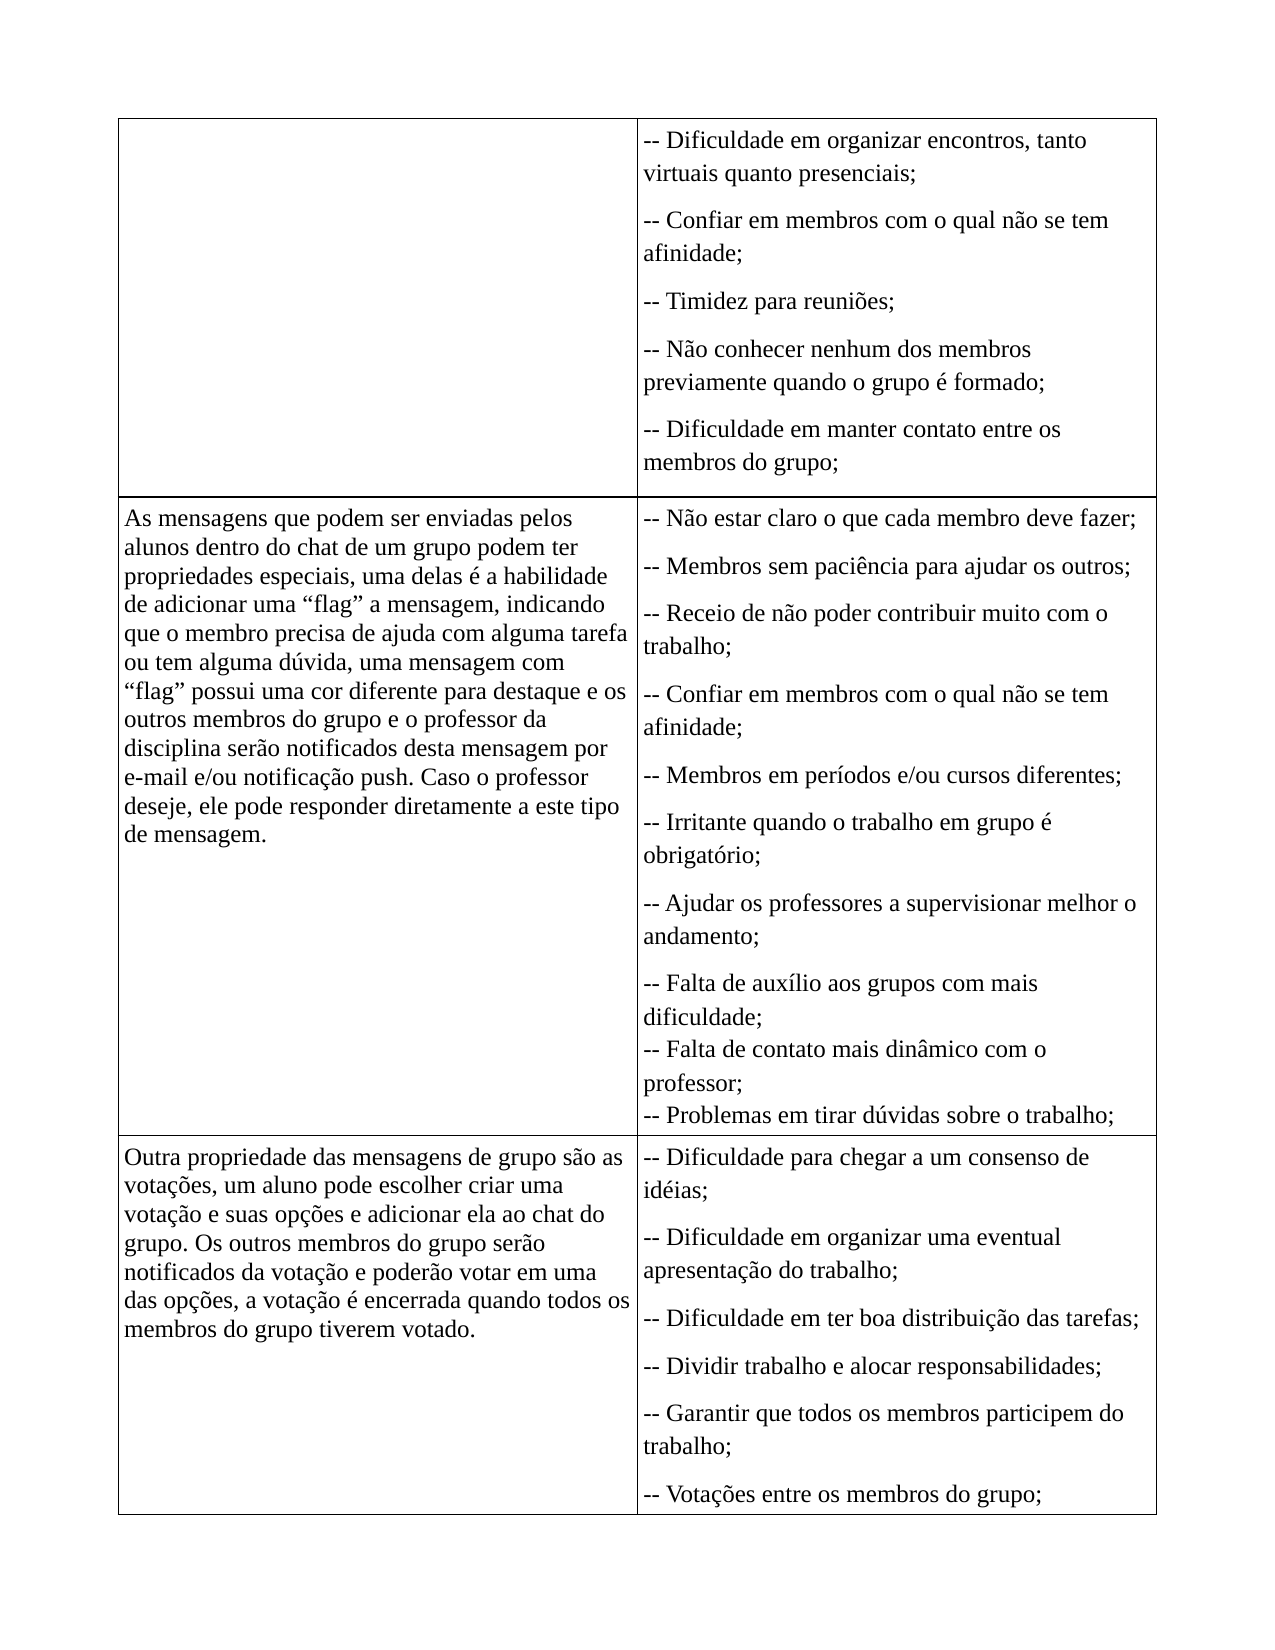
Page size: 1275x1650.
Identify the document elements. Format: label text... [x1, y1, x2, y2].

table_cell [119, 119, 637, 496]
table_cell -- Não estar claro o que cada membro deve fazer; -- Membros sem paciência para ajudar os outros; -- Receio de não poder contribuir muito com o trabalho; -- Confiar em membros com o qual não se tem afinidade; -- Membros em períodos e/ou cursos diferentes; -- Irritante quando o trabalho em grupo é obrigatório; -- Ajudar os professores a supervisionar melhor o andamento; -- Falta de auxílio aos grupos com mais dificuldade; -- Falta de contato mais dinâmico com o professor; -- Problemas em tirar dúvidas sobre o trabalho; [638, 498, 1156, 1135]
table_cell -- Dificuldade em organizar encontros, tanto virtuais quanto presenciais; -- Confiar em membros com o qual não se tem afinidade; -- Timidez para reuniões; -- Não conhecer nenhum dos membros previamente quando o grupo é formado; -- Dificuldade em manter contato entre os membros do grupo; [638, 119, 1156, 496]
table_cell As mensagens que podem ser enviadas pelos alunos dentro do chat de um grupo podem ter propriedades especiais, uma delas é a habilidade de adicionar uma “flag” a mensagem, indicando que o membro precisa de ajuda com alguma tarefa ou tem alguma dúvida, uma mensagem com “flag” possui uma cor diferente para destaque e os outros membros do grupo e o professor da disciplina serão notificados desta mensagem por e-mail e/ou notificação push. Caso o professor deseje, ele pode responder diretamente a este tipo de mensagem. [119, 498, 637, 1135]
table_cell Outra propriedade das mensagens de grupo são as votações, um aluno pode escolher criar uma votação e suas opções e adicionar ela ao chat do grupo. Os outros membros do grupo serão notificados da votação e poderão votar em uma das opções, a votação é encerrada quando todos os membros do grupo tiverem votado. [119, 1136, 637, 1513]
table_cell -- Dificuldade para chegar a um consenso de idéias; -- Dificuldade em organizar uma eventual apresentação do trabalho; -- Dificuldade em ter boa distribuição das tarefas; -- Dividir trabalho e alocar responsabilidades; -- Garantir que todos os membros participem do trabalho; -- Votações entre os membros do grupo; [638, 1136, 1156, 1513]
